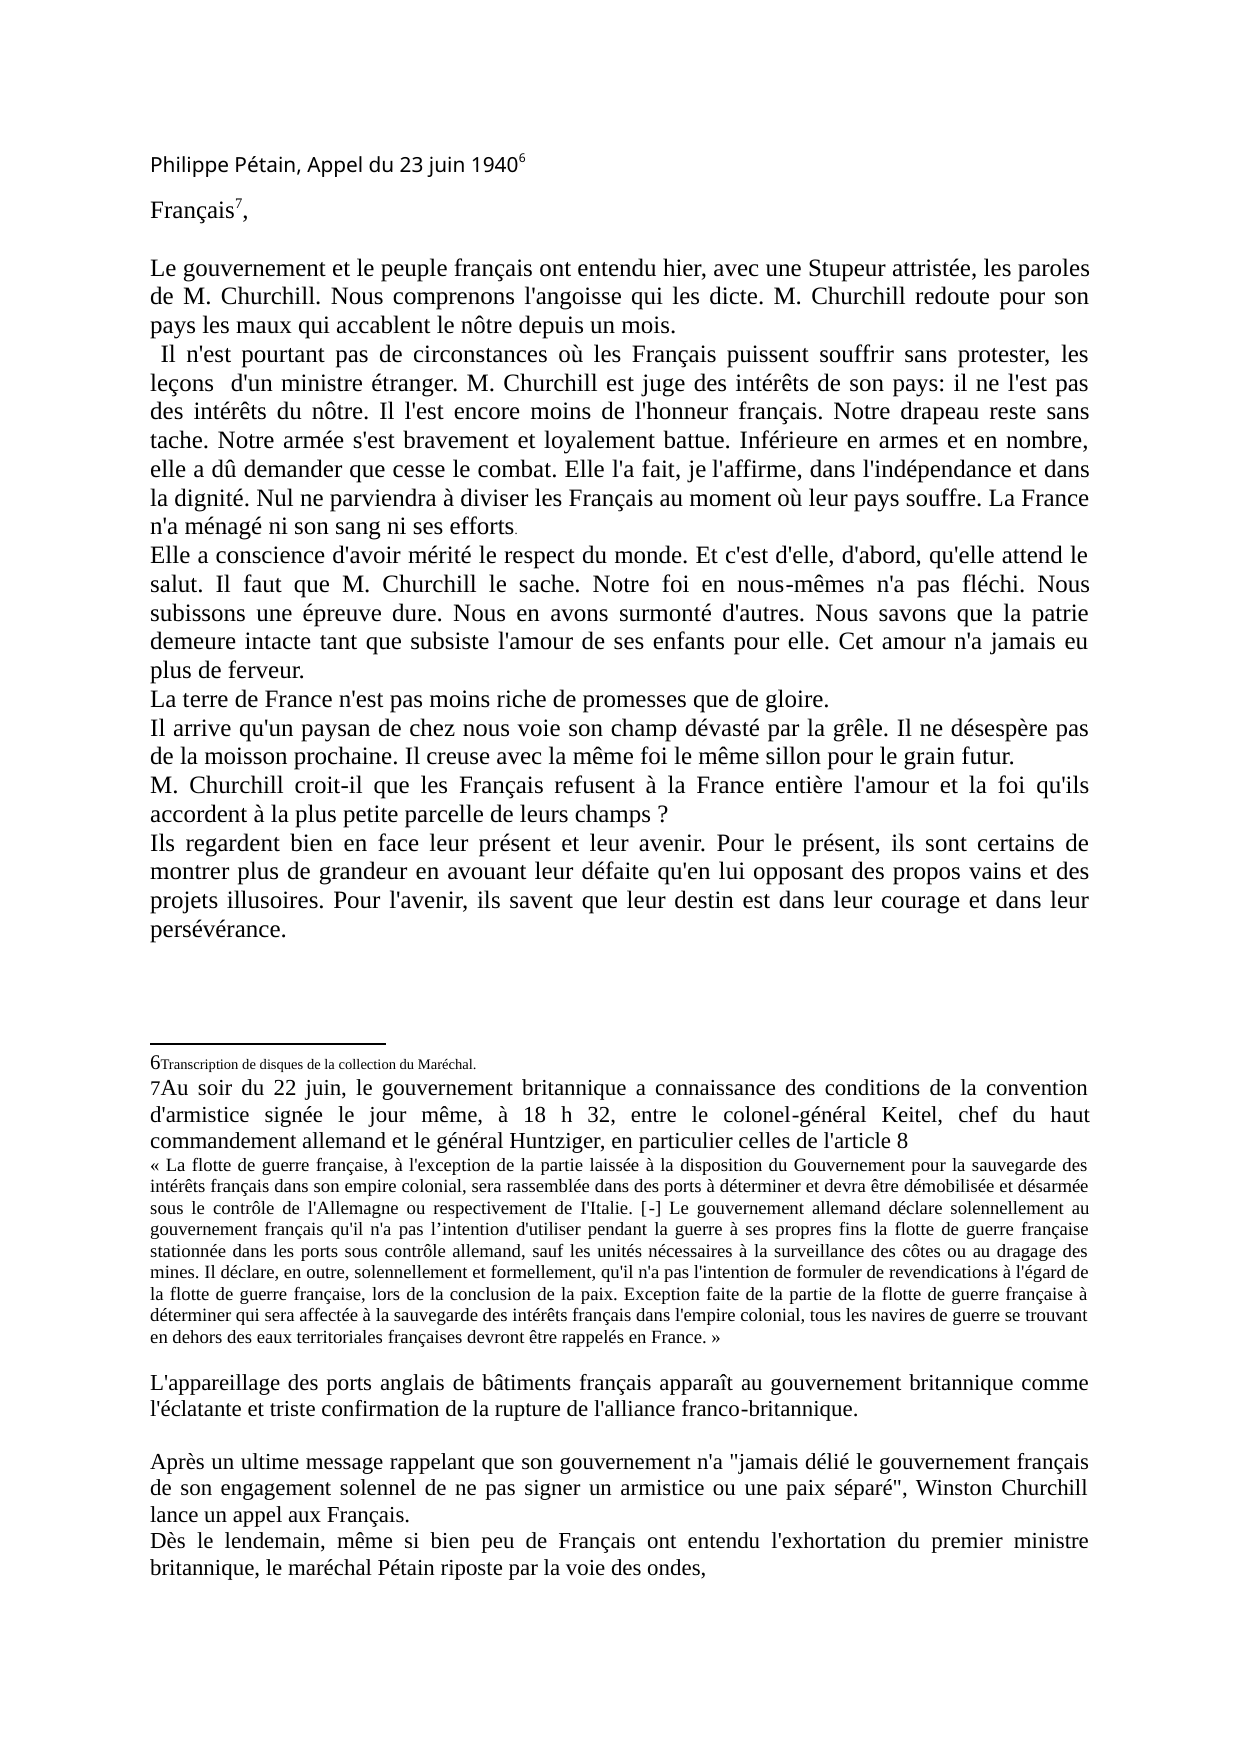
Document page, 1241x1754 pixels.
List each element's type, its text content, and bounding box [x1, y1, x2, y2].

text M. Churchill croit‑il que les Français refusent à la France entière l'amour et la foi qu'ils accordent à la plus petite parcelle de leurs champs ? [150, 770, 1090, 828]
text La terre de France n'est pas moins riche de promesses que de gloire. [150, 684, 1090, 713]
text Transcription de disques de la collection du Maréchal. [150, 1050, 1090, 1074]
text Après un ultime message rappelant que son gouvernement n'a "jamais délié le gouvernement français de son engagement solennel de ne pas signer un armistice ou une paix séparé", Winston Churchill lance un appel aux Français. [150, 1448, 1090, 1527]
text Il arrive qu'un paysan de chez nous voie son champ dévasté par la grêle. Il ne désespère pas de la moisson prochaine. Il creuse avec la même foi le même sillon pour le grain futur. [150, 713, 1090, 770]
text Le gouvernement et le peuple français ont entendu hier, avec une Stupeur attristée, les paroles de M. Churchill. Nous comprenons l'angoisse qui les dicte. M. Churchill redoute pour son pays les maux qui accablent le nôtre depuis un mois. [150, 253, 1090, 339]
text Ils regardent bien en face leur présent et leur avenir. Pour le présent, ils sont certains de montrer plus de grandeur en avouant leur défaite qu'en lui opposant des propos vains et des projets illusoires. Pour l'avenir, ils savent que leur destin est dans leur courage et dans leur persévérance. [150, 828, 1090, 943]
text « La flotte de guerre française, à l'exception de la partie laissée à la disposition du Gouvernement pour la sauvegarde des intérêts français dans son empire colonial, sera rassemblée dans des ports à déterminer et devra être démobilisée et désarmée sous le contrôle de l'Allemagne ou respectivement de I'Italie. [‑] Le gouvernement allemand déclare solennellement au gouvernement français qu'il n'a pas l’intention d'utiliser pendant la guerre à ses propres fins la flotte de guerre française stationnée dans les ports sous contrôle allemand, sauf les unités nécessaires à la surveillance des côtes ou au dragage des mines. Il déclare, en outre, solennellement et formellement, qu'il n'a pas l'intention de formuler de revendications à l'égard de la flotte de guerre française, lors de la conclusion de la paix. Exception faite de la partie de la flotte de guerre française à déterminer qui sera affectée à la sauvegarde des intérêts français dans l'empire colonial, tous les navires de guerre se trouvant en dehors des eaux territoriales françaises devront être rappelés en France. » [150, 1153, 1090, 1347]
text Au soir du 22 juin, le gouvernement britannique a connaissance des conditions de la convention d'armistice signée le jour même, à 18 h 32, entre le colonel‑général Keitel, chef du haut commandement allemand et le général Huntziger, en particulier celles de l'article 8 [150, 1074, 1090, 1153]
text Dès le lendemain, même si bien peu de Français ont entendu l'exhortation du premier ministre britannique, le maréchal Pétain riposte par la voie des ondes, [150, 1527, 1090, 1580]
text Elle a conscience d'avoir mérité le respect du monde. Et c'est d'elle, d'abord, qu'elle attend le salut. Il faut que M. Churchill le sache. Notre foi en nous‑mêmes n'a pas fléchi. Nous subissons une épreuve dure. Nous en avons surmonté d'autres. Nous savons que la patrie demeure intacte tant que subsiste l'amour de ses enfants pour elle. Cet amour n'a jamais eu plus de ferveur. [150, 540, 1090, 684]
text L'appareillage des ports anglais de bâtiments français apparaît au gouvernement britannique comme l'éclatante et triste confirmation de la rupture de l'alliance franco‑britannique. [150, 1369, 1090, 1422]
text Français, [150, 195, 1090, 224]
subtitle Philippe Pétain, Appel du 23 juin 1940 [150, 150, 1090, 178]
text Il n'est pourtant pas de circonstances où les Français puissent souffrir sans protester, les leçons d'un ministre étranger. M. Churchill est juge des intérêts de son pays: il ne l'est pas des intérêts du nôtre. Il l'est encore moins de l'honneur français. Notre drapeau reste sans tache. Notre armée s'est bravement et loyalement battue. Inférieure en armes et en nombre, elle a dû demander que cesse le combat. Elle l'a fait, je l'affirme, dans l'indépendance et dans la dignité. Nul ne parviendra à diviser les Français au moment où leur pays souffre. La France n'a ménagé ni son sang ni ses efforts. [150, 339, 1090, 540]
